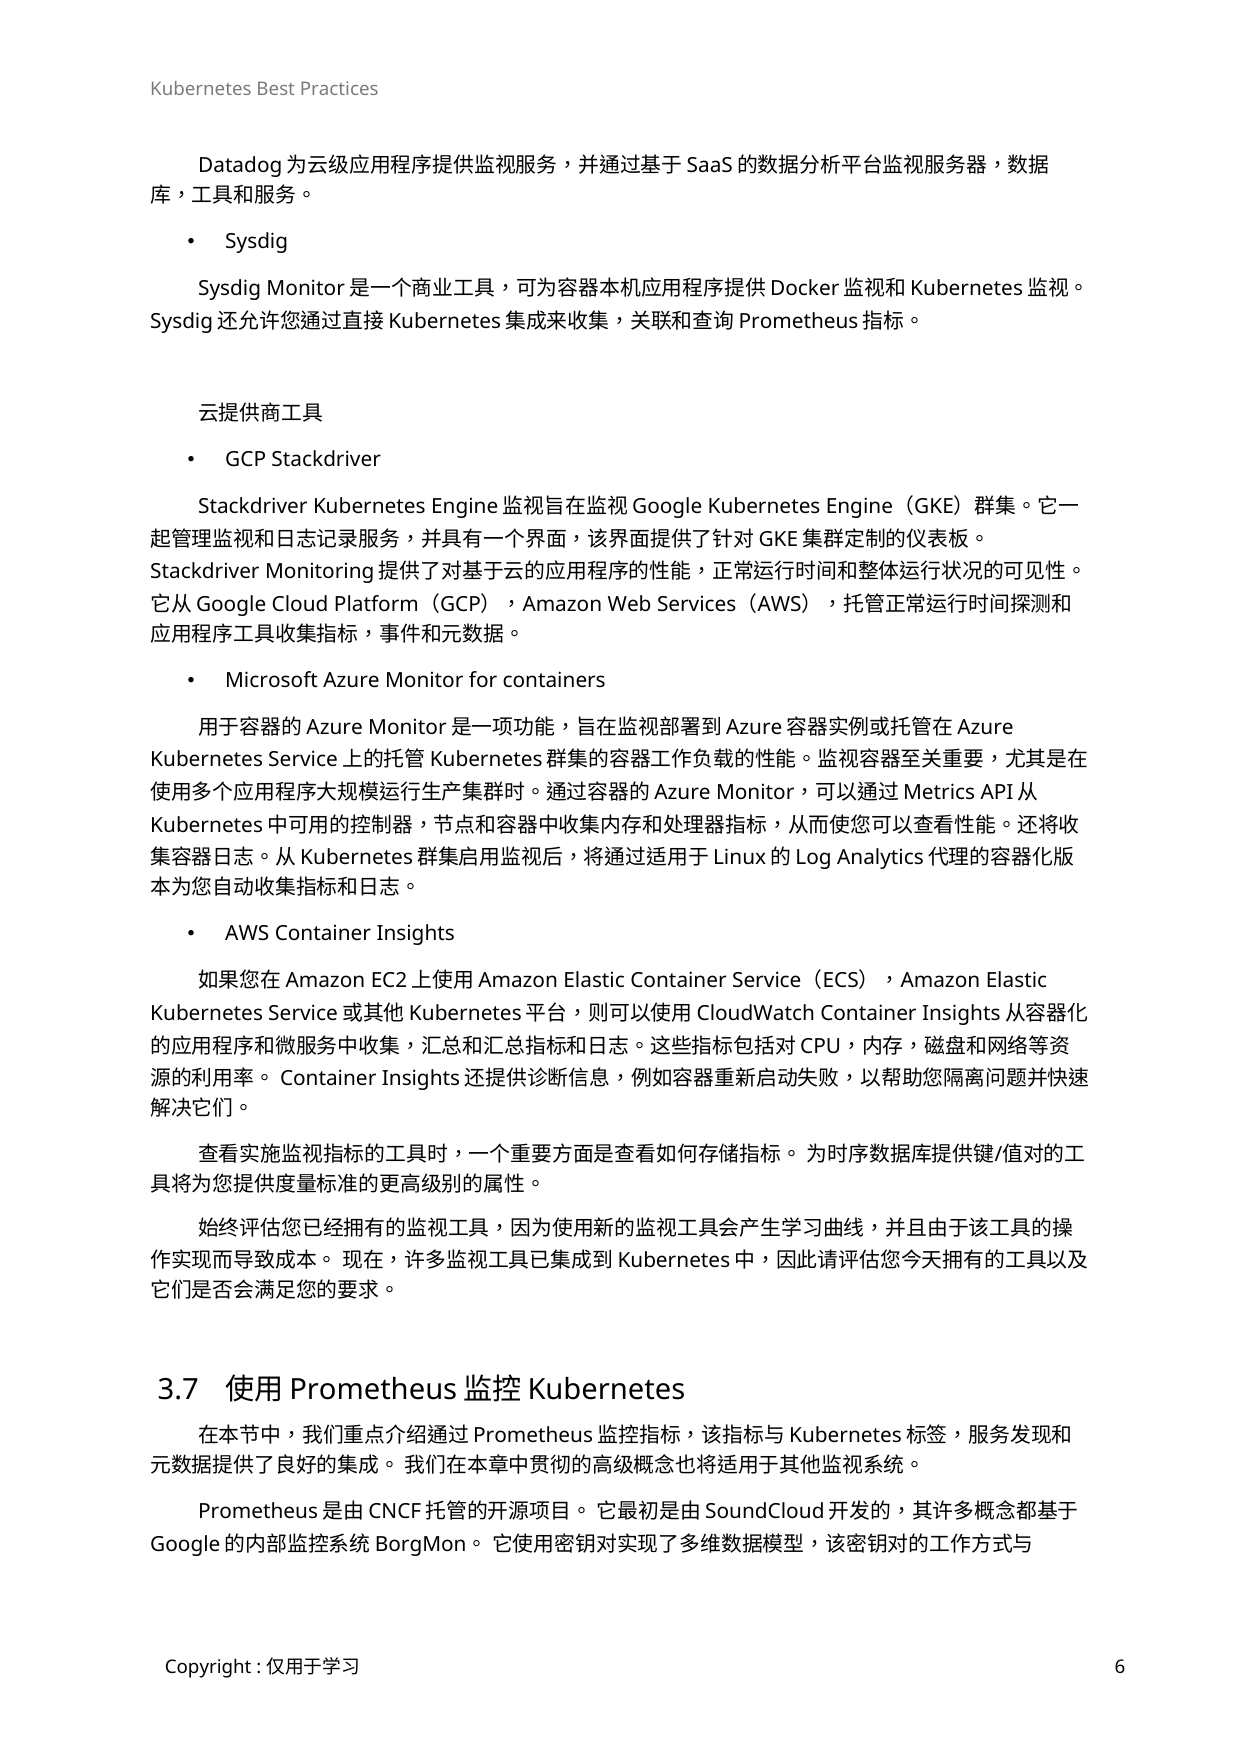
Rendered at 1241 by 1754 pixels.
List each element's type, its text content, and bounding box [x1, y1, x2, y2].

text Stackdriver Kubernetes Engine监视旨在监视Google Kubernetes Engine（GKE）群集。它一起管理监视和日志记录服务，并具有一个界面，该界面提供了针对GKE集群定制的仪表板。 Stackdriver Monitoring提供了对基于云的应用程序的性能，正常运行时间和整体运行状况的可见性。它从Google Cloud Platform（GCP），Amazon Web Services（AWS），托管正常运行时间探测和应用程序工具收集指标，事件和元数据。 [150, 491, 1090, 646]
list Microsoft Azure Monitor for containers [187, 665, 1090, 693]
subtitle 使用Prometheus监控Kubernetes [150, 1368, 1090, 1408]
text 始终评估您已经拥有的监视工具，因为使用新的监视工具会产生学习曲线，并且由于该工具的操作实现而导致成本。 现在，许多监视工具已集成到Kubernetes中，因此请评估您今天拥有的工具以及它们是否会满足您的要求。 [150, 1215, 1090, 1302]
list GCP Stackdriver [187, 444, 1090, 472]
text 如果您在Amazon EC2上使用Amazon Elastic Container Service（ECS），Amazon Elastic Kubernetes Service或其他Kubernetes平台，则可以使用CloudWatch Container Insights从容器化的应用程序和微服务中收集，汇总和汇总指标和日志。这些指标包括对CPU，内存，磁盘和网络等资源的利用率。 Container Insights还提供诊断信息，例如容器重新启动失败，以帮助您隔离问题并快速解决它们。 [150, 966, 1090, 1121]
text Sysdig Monitor是一个商业工具，可为容器本机应用程序提供Docker监视和Kubernetes监视。 Sysdig还允许您通过直接Kubernetes集成来收集，关联和查询Prometheus指标。 [150, 273, 1090, 334]
text 查看实施监视指标的工具时，一个重要方面是查看如何存储指标。 为时序数据库提供键/值对的工具将为您提供度量标准的更高级别的属性。 [150, 1139, 1090, 1197]
list Sysdig [187, 226, 1090, 254]
text 用于容器的Azure Monitor是一项功能，旨在监视部署到Azure容器实例或托管在Azure Kubernetes Service上的托管Kubernetes群集的容器工作负载的性能。监视容器至关重要，尤其是在使用多个应用程序大规模运行生产集群时。通过容器的Azure Monitor，可以通过Metrics API从Kubernetes中可用的控制器，节点和容器中收集内存和处理器指标，从而使您可以查看性能。还将收集容器日志。从Kubernetes群集启用监视后，将通过适用于Linux的Log Analytics代理的容器化版本为您自动收集指标和日志。 [150, 712, 1090, 900]
text 在本节中，我们重点介绍通过Prometheus监控指标，该指标与Kubernetes标签，服务发现和元数据提供了良好的集成。 我们在本章中贯彻的高级概念也将适用于其他监视系统。 [150, 1420, 1090, 1478]
list AWS Container Insights [187, 918, 1090, 947]
text Prometheus是由CNCF托管的开源项目。 它最初是由SoundCloud开发的，其许多概念都基于Google的内部监控系统BorgMon。 它使用密钥对实现了多维数据模型，该密钥对的工作方式与 [150, 1496, 1090, 1557]
text Datadog为云级应用程序提供监视服务，并通过基于SaaS的数据分析平台监视服务器，数据库，工具和服务。 [150, 150, 1090, 208]
text 云提供商工具 [150, 400, 1090, 426]
